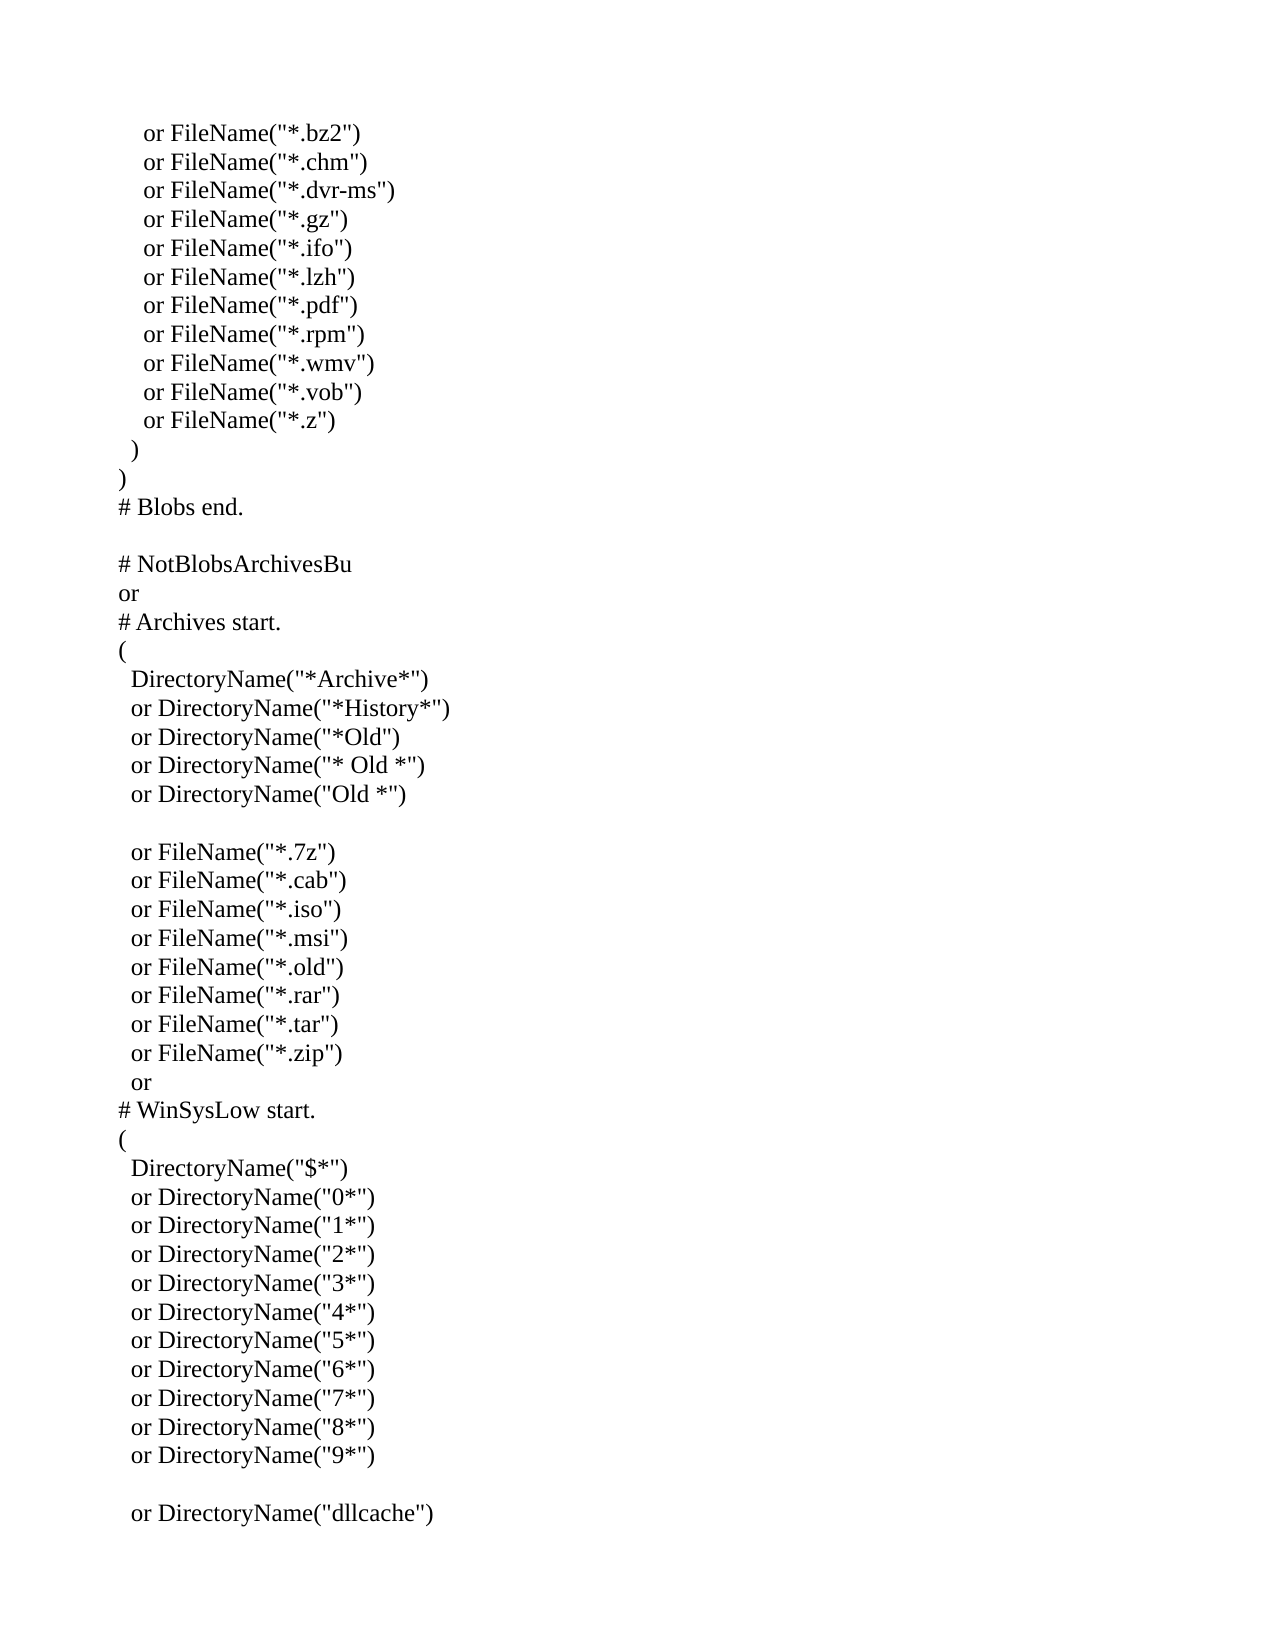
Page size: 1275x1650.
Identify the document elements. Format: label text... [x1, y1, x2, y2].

text or DirectoryName("*History*") [118, 693, 1157, 722]
text or DirectoryName("dllcache") [118, 1498, 1157, 1527]
text or DirectoryName("8*") [118, 1412, 1157, 1441]
text or [118, 1067, 1157, 1096]
text # WinSysLow start. [118, 1096, 1157, 1124]
text or FileName("*.iso") [118, 894, 1157, 923]
text DirectoryName("$*") [118, 1153, 1157, 1182]
text or FileName("*.dvr-ms") [118, 176, 1157, 204]
text or FileName("*.lzh") [118, 262, 1157, 291]
text or FileName("*.cab") [118, 866, 1157, 894]
text or FileName("*.gz") [118, 204, 1157, 233]
text # Blobs end. [118, 492, 1157, 521]
text or FileName("*.chm") [118, 147, 1157, 176]
text or FileName("*.zip") [118, 1038, 1157, 1067]
text or DirectoryName("*Old") [118, 722, 1157, 751]
text or FileName("*.bz2") [118, 118, 1157, 147]
text or DirectoryName("3*") [118, 1268, 1157, 1297]
text or DirectoryName("0*") [118, 1182, 1157, 1211]
text or DirectoryName("6*") [118, 1354, 1157, 1383]
text or DirectoryName("5*") [118, 1326, 1157, 1354]
text or DirectoryName("* Old *") [118, 751, 1157, 779]
text or DirectoryName("9*") [118, 1441, 1157, 1469]
text or FileName("*.msi") [118, 923, 1157, 952]
text or FileName("*.7z") [118, 837, 1157, 866]
text or FileName("*.ifo") [118, 233, 1157, 262]
text DirectoryName("*Archive*") [118, 664, 1157, 693]
text or FileName("*.z") [118, 406, 1157, 434]
text ( [118, 636, 1157, 664]
text or FileName("*.rpm") [118, 319, 1157, 348]
text # NotBlobsArchivesBu [118, 549, 1157, 578]
text ) [118, 434, 1157, 463]
text or DirectoryName("1*") [118, 1211, 1157, 1239]
text or [118, 578, 1157, 607]
text or DirectoryName("4*") [118, 1297, 1157, 1326]
text or FileName("*.tar") [118, 1009, 1157, 1038]
text or FileName("*.vob") [118, 377, 1157, 406]
text or DirectoryName("7*") [118, 1383, 1157, 1412]
text or FileName("*.rar") [118, 981, 1157, 1009]
text ) [118, 463, 1157, 492]
text or DirectoryName("2*") [118, 1239, 1157, 1268]
text or FileName("*.wmv") [118, 348, 1157, 377]
text # Archives start. [118, 607, 1157, 636]
text or FileName("*.pdf") [118, 291, 1157, 319]
text or FileName("*.old") [118, 952, 1157, 981]
text or DirectoryName("Old *") [118, 779, 1157, 808]
text ( [118, 1124, 1157, 1153]
